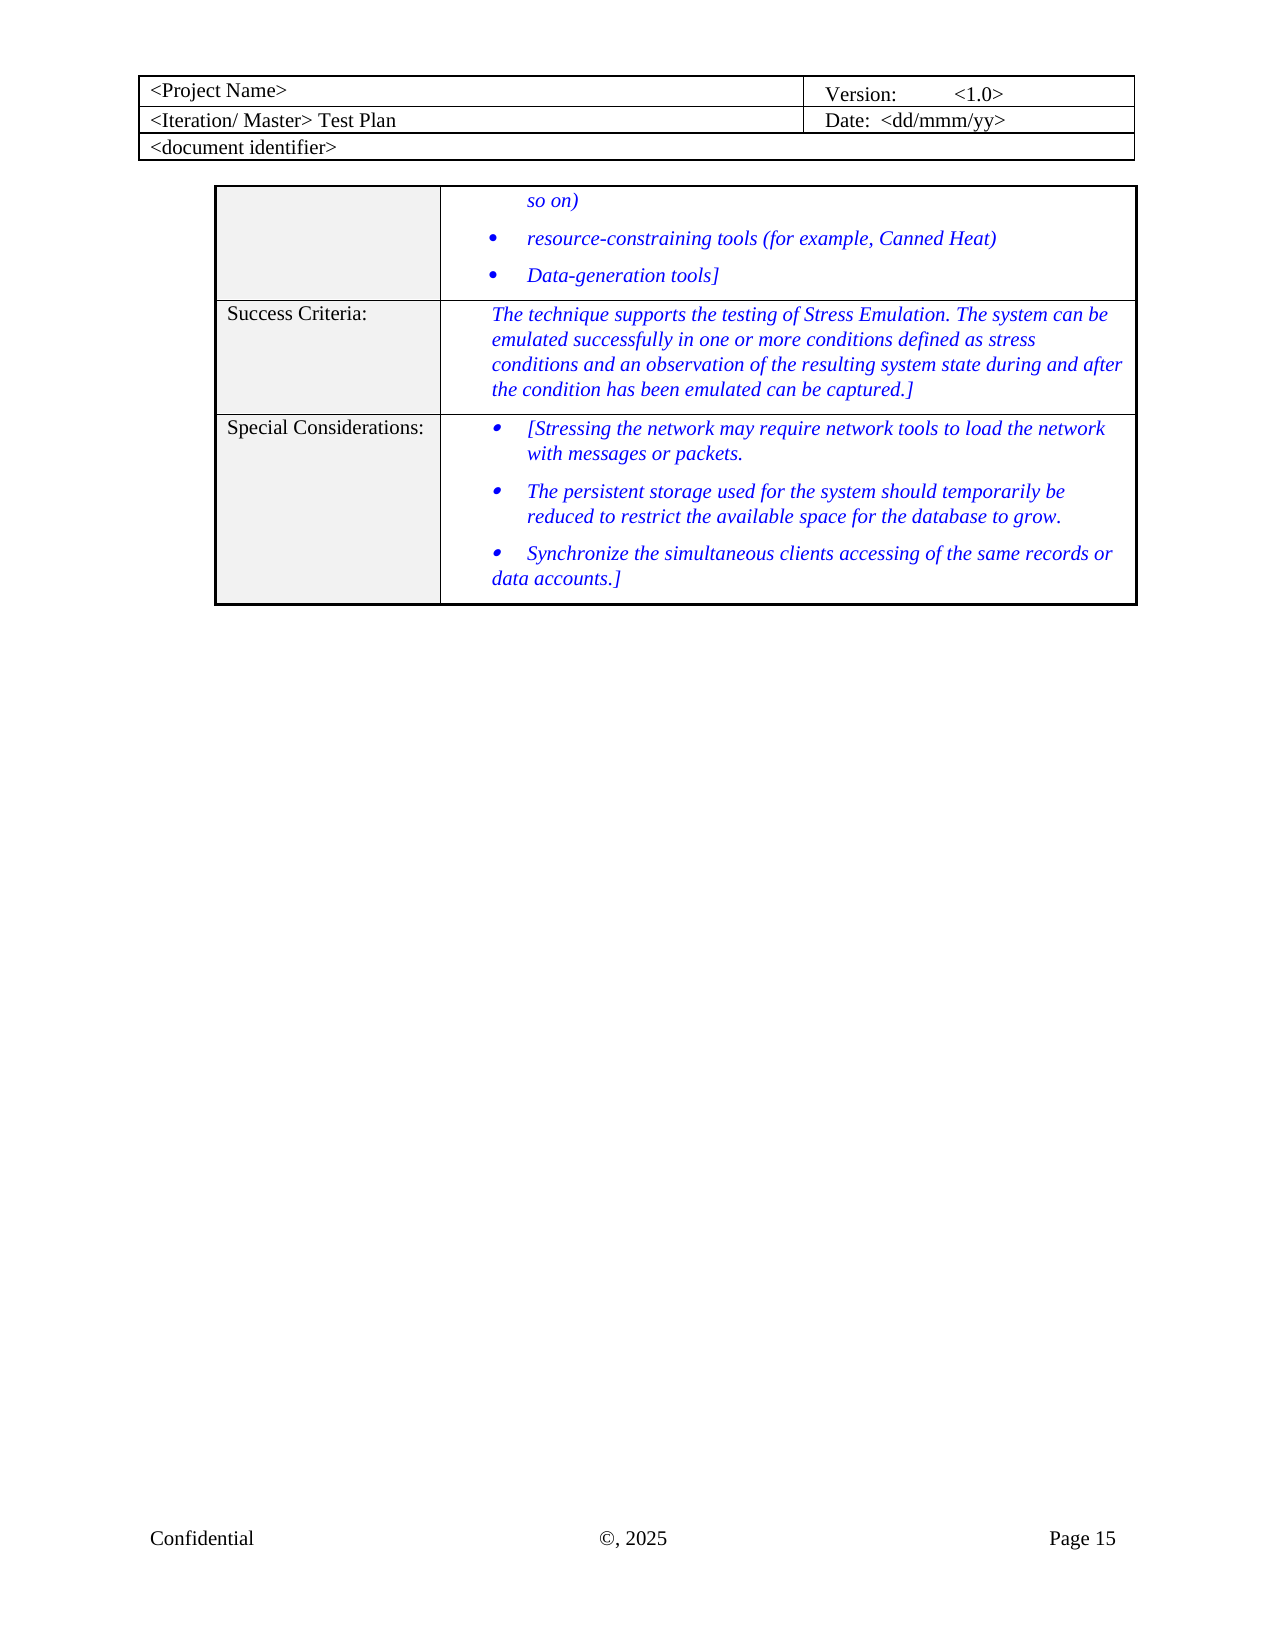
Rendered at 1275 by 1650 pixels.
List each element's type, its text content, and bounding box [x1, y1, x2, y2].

table_cell Success Criteria: [217, 301, 440, 413]
table_cell  [Stressing the network may require network tools to load the network with messages or packets.  The persistent storage used for the system should temporarily be reduced to restrict the available space for the database to grow.  Synchronize the simultaneous clients accessing of the same records or data accounts.] [441, 415, 1135, 603]
table_cell Special Considerations: [217, 415, 440, 603]
table_cell The technique supports the testing of Stress Emulation. The system can be emulated successfully in one or more conditions defined as stress conditions and an observation of the resulting system state during and after the condition has been emulated can be captured.] [441, 301, 1135, 413]
table_cell [217, 187, 440, 299]
table_cell [The technique requires the following tools: Test Script Automation Tool Transaction Load Scheduling and control tool installation-monitoring tools (registry, hard disk, CPU, memory, and so on) resource-constraining tools (for example, Canned Heat) Data-generation tools] [441, 187, 1135, 299]
